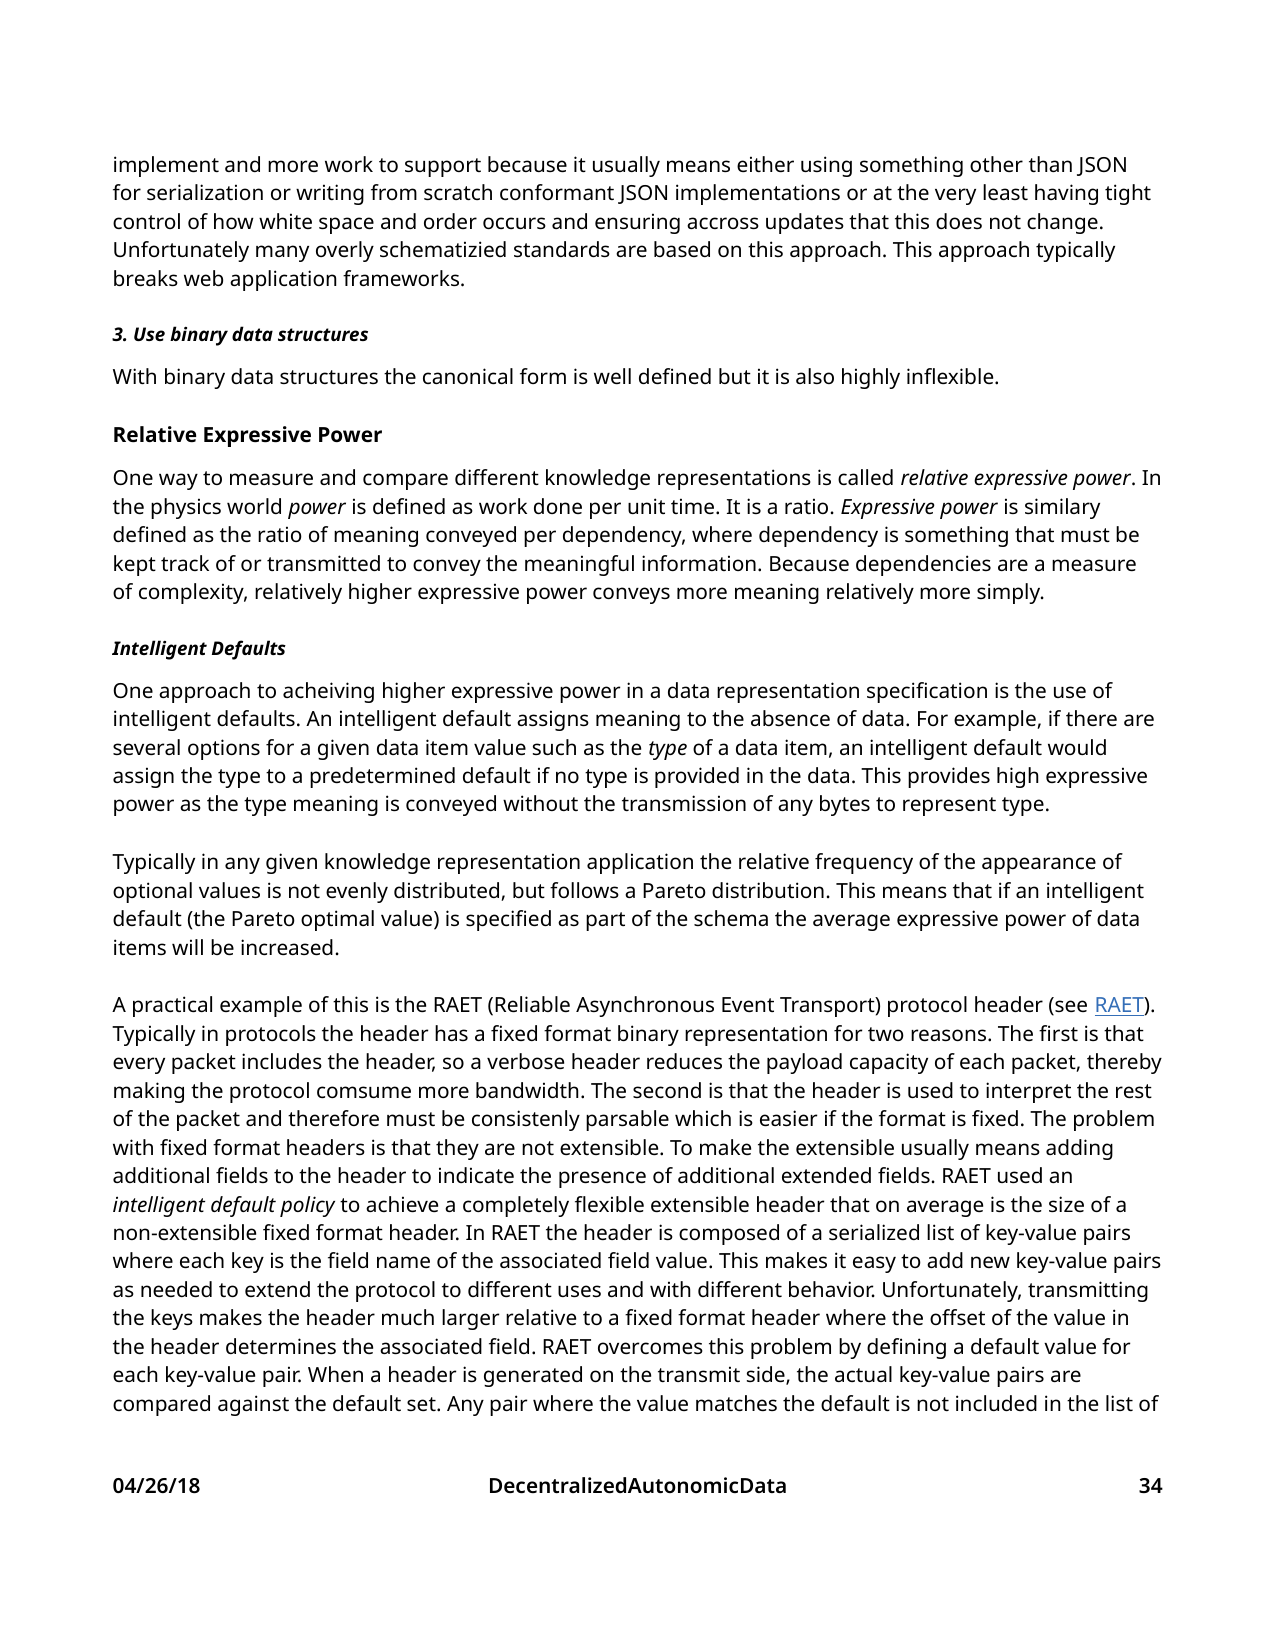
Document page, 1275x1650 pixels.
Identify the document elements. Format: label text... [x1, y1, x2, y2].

subtitle Relative Expressive Power [112, 420, 1162, 448]
text A practical example of this is the RAET (Reliable Asynchronous Event Transport) protocol header (see RAET). Typically in protocols the header has a fixed format binary representation for two reasons. The first is that every packet includes the header, so a verbose header reduces the payload capacity of each packet, thereby making the protocol comsume more bandwidth. The second is that the header is used to interpret the rest of the packet and therefore must be consistenly parsable which is easier if the format is fixed. The problem with fixed format headers is that they are not extensible. To make the extensible usually means adding additional fields to the header to indicate the presence of additional extended fields. RAET used an intelligent default policy to achieve a completely flexible extensible header that on average is the size of a non-extensible fixed format header. In RAET the header is composed of a serialized list of key-value pairs where each key is the field name of the associated field value. This makes it easy to add new key-value pairs as needed to extend the protocol to different uses and with different behavior. Unfortunately, transmitting the keys makes the header much larger relative to a fixed format header where the offset of the value in the header determines the associated field. RAET overcomes this problem by defining a default value for each key-value pair. When a header is generated on the transmit side, the actual key-value pairs are compared against the default set. Any pair where the value matches the default is not included in the list of [112, 991, 1162, 1417]
text One approach to acheiving higher expressive power in a data representation specification is the use of intelligent defaults. An intelligent default assigns meaning to the absence of data. For example, if there are several options for a given data item value such as the type of a data item, an intelligent default would assign the type to a predetermined default if no type is provided in the data. This provides high expressive power as the type meaning is conveyed without the transmission of any bytes to represent type. [112, 676, 1162, 818]
subtitle Intelligent Defaults [112, 635, 1162, 661]
text One way to measure and compare different knowledge representations is called relative expressive power. In the physics world power is defined as work done per unit time. It is a ratio. Expressive power is similary defined as the ratio of meaning conveyed per dependency, where dependency is something that must be kept track of or transmitted to convey the meaningful information. Because dependencies are a measure of complexity, relatively higher expressive power conveys more meaning relatively more simply. [112, 463, 1162, 606]
text With binary data structures the canonical form is well defined but it is also highly inflexible. [112, 362, 1162, 391]
text implement and more work to support because it usually means either using something other than JSON for serialization or writing from scratch conformant JSON implementations or at the very least having tight control of how white space and order occurs and ensuring accross updates that this does not change. Unfortunately many overly schematizied standards are based on this approach. This approach typically breaks web application frameworks. [112, 150, 1162, 292]
text Typically in any given knowledge representation application the relative frequency of the appearance of optional values is not evenly distributed, but follows a Pareto distribution. This means that if an intelligent default (the Pareto optimal value) is specified as part of the schema the average expressive power of data items will be increased. [112, 847, 1162, 961]
subtitle 3. Use binary data structures [112, 322, 1162, 347]
